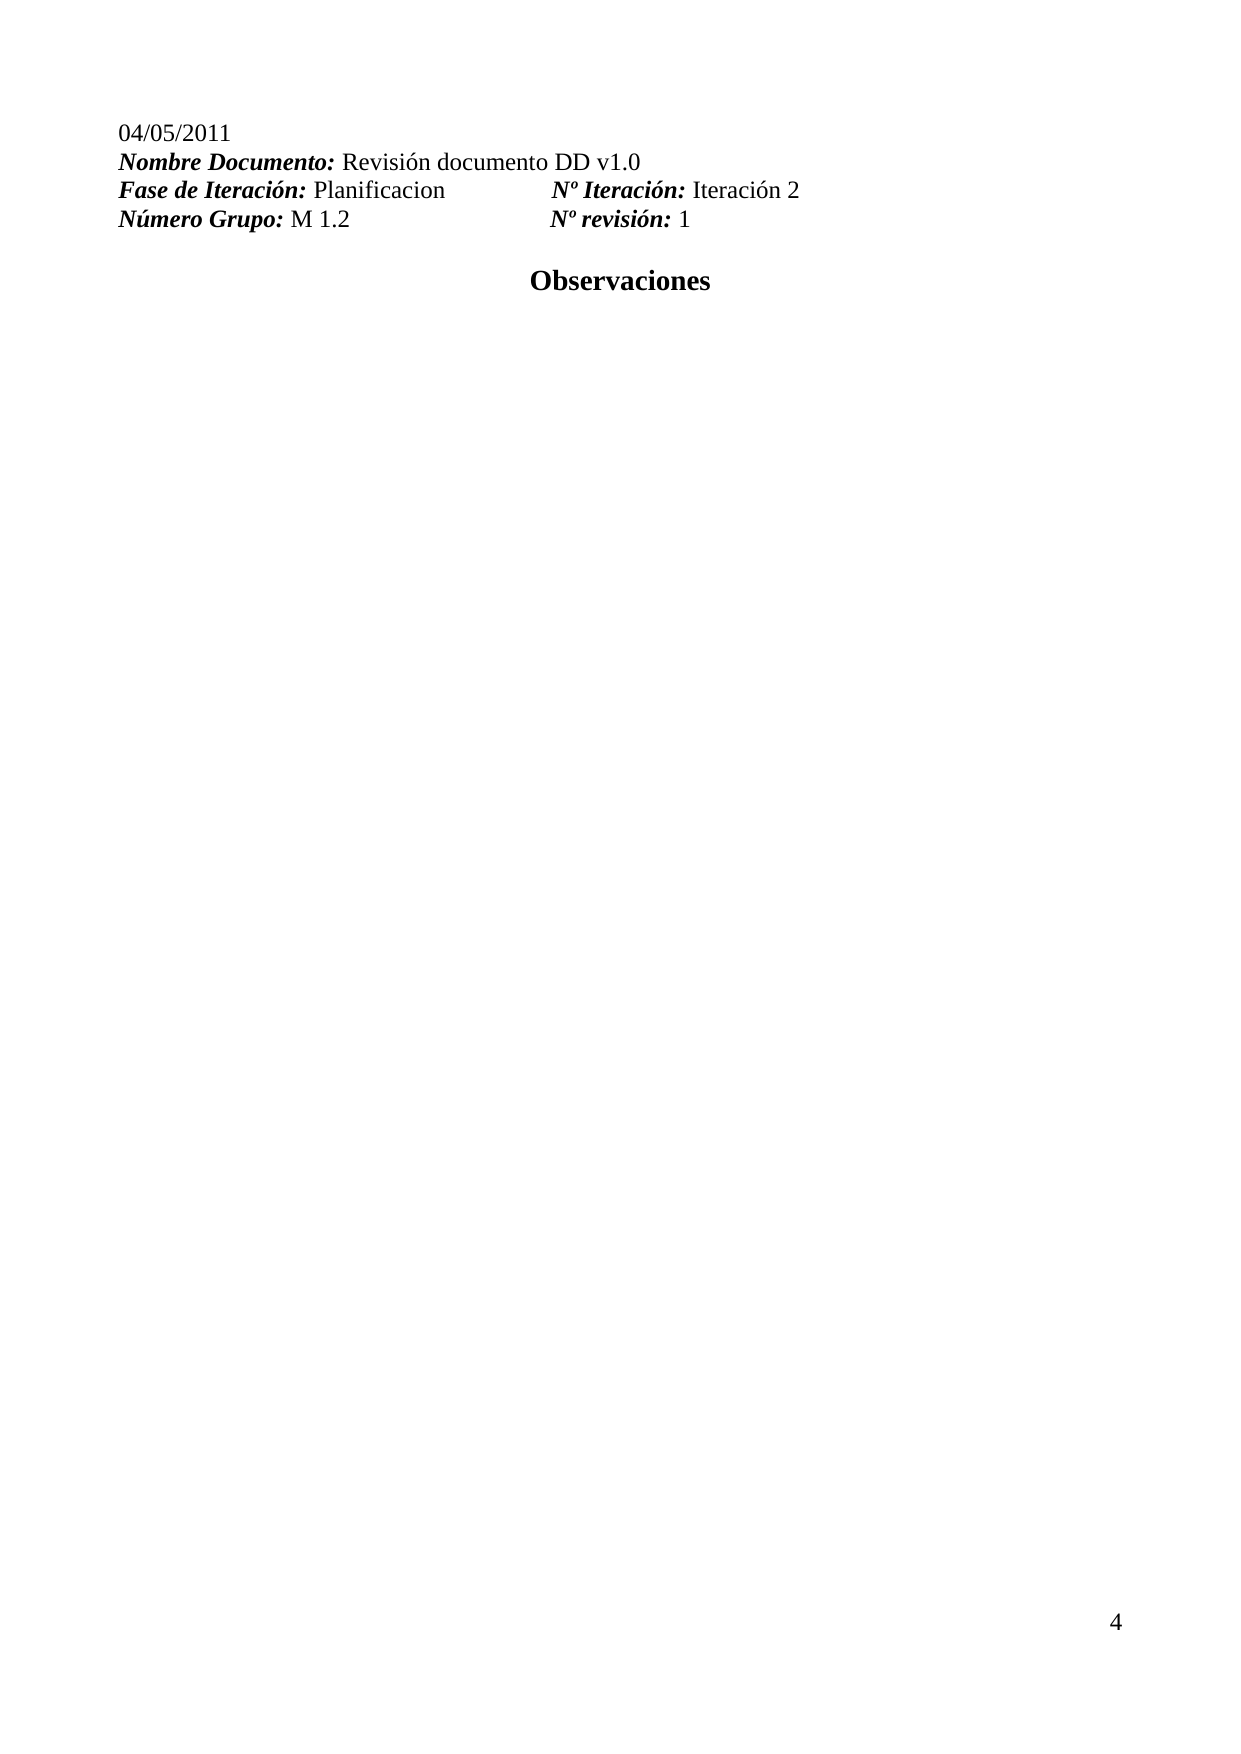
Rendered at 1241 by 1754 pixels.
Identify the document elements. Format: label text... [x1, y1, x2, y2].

text Observaciones [118, 263, 1122, 296]
